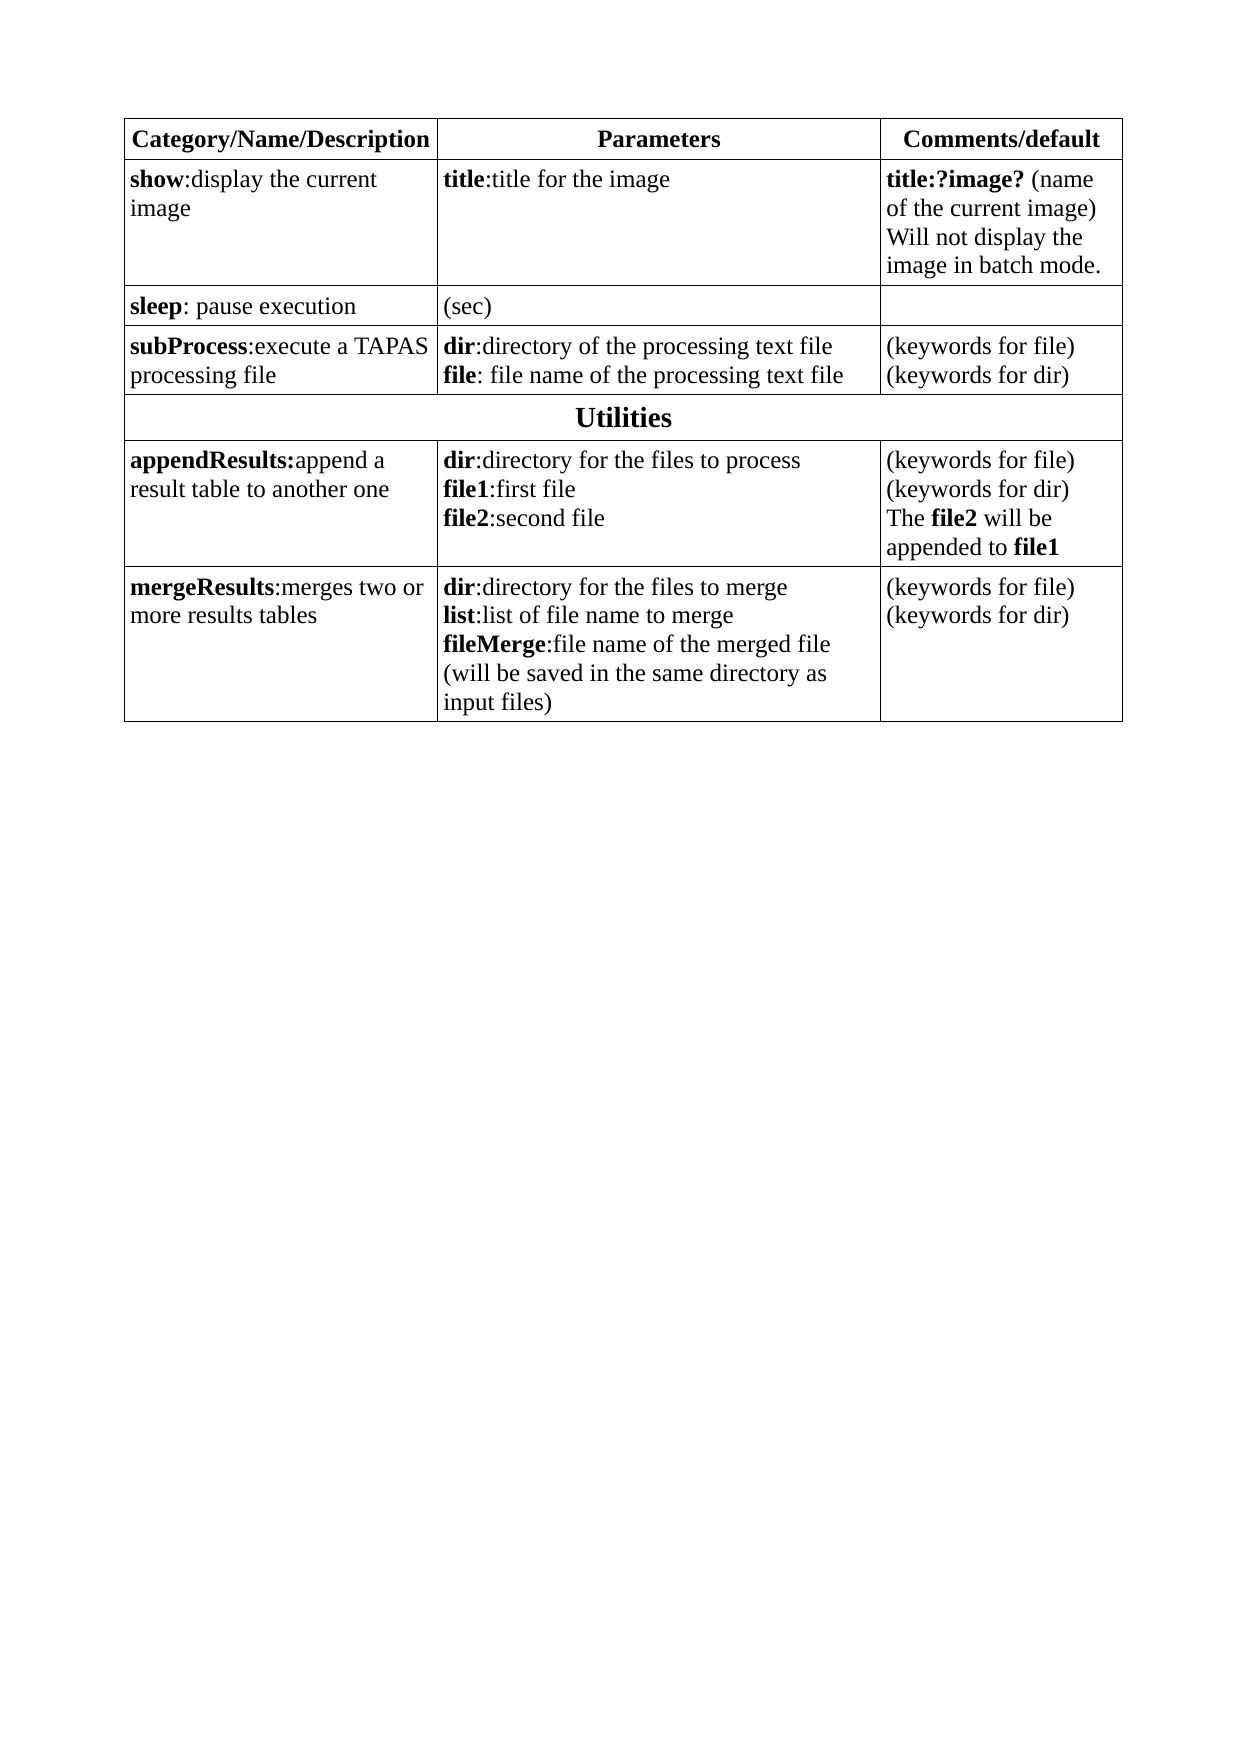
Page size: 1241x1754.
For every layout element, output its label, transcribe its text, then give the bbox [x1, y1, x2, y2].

table_cell subProcess:execute a TAPAS processing file [125, 326, 437, 394]
table_cell title:title for the image [438, 160, 880, 285]
table_cell dir:directory for the files to process file1:first file file2:second file [438, 441, 880, 566]
table_header Category/Name/Description [125, 119, 437, 158]
table_cell title:?image? (name of the current image) Will not display the image in batch mode. [881, 160, 1122, 285]
table_cell appendResults:append a result table to another one [125, 441, 437, 566]
table_header Parameters [438, 119, 880, 158]
table_cell (keywords for file) (keywords for dir) [881, 567, 1122, 721]
table_cell show:display the current image [125, 160, 437, 285]
table_cell mergeResults:merges two or more results tables [125, 567, 437, 721]
table_header Comments/default [881, 119, 1122, 158]
table_cell dir:directory of the processing text file file: file name of the processing text file [438, 326, 880, 394]
table_cell Utilities [125, 395, 1122, 439]
table_cell dir:directory for the files to merge list:list of file name to merge fileMerge:file name of the merged file (will be saved in the same directory as input files) [438, 567, 880, 721]
table_cell (sec) [438, 286, 880, 325]
table_cell (keywords for file) (keywords for dir) [881, 326, 1122, 394]
table_cell [881, 286, 1122, 325]
table_cell (keywords for file) (keywords for dir) The file2 will be appended to file1 [881, 441, 1122, 566]
table_cell sleep: pause execution [125, 286, 437, 325]
